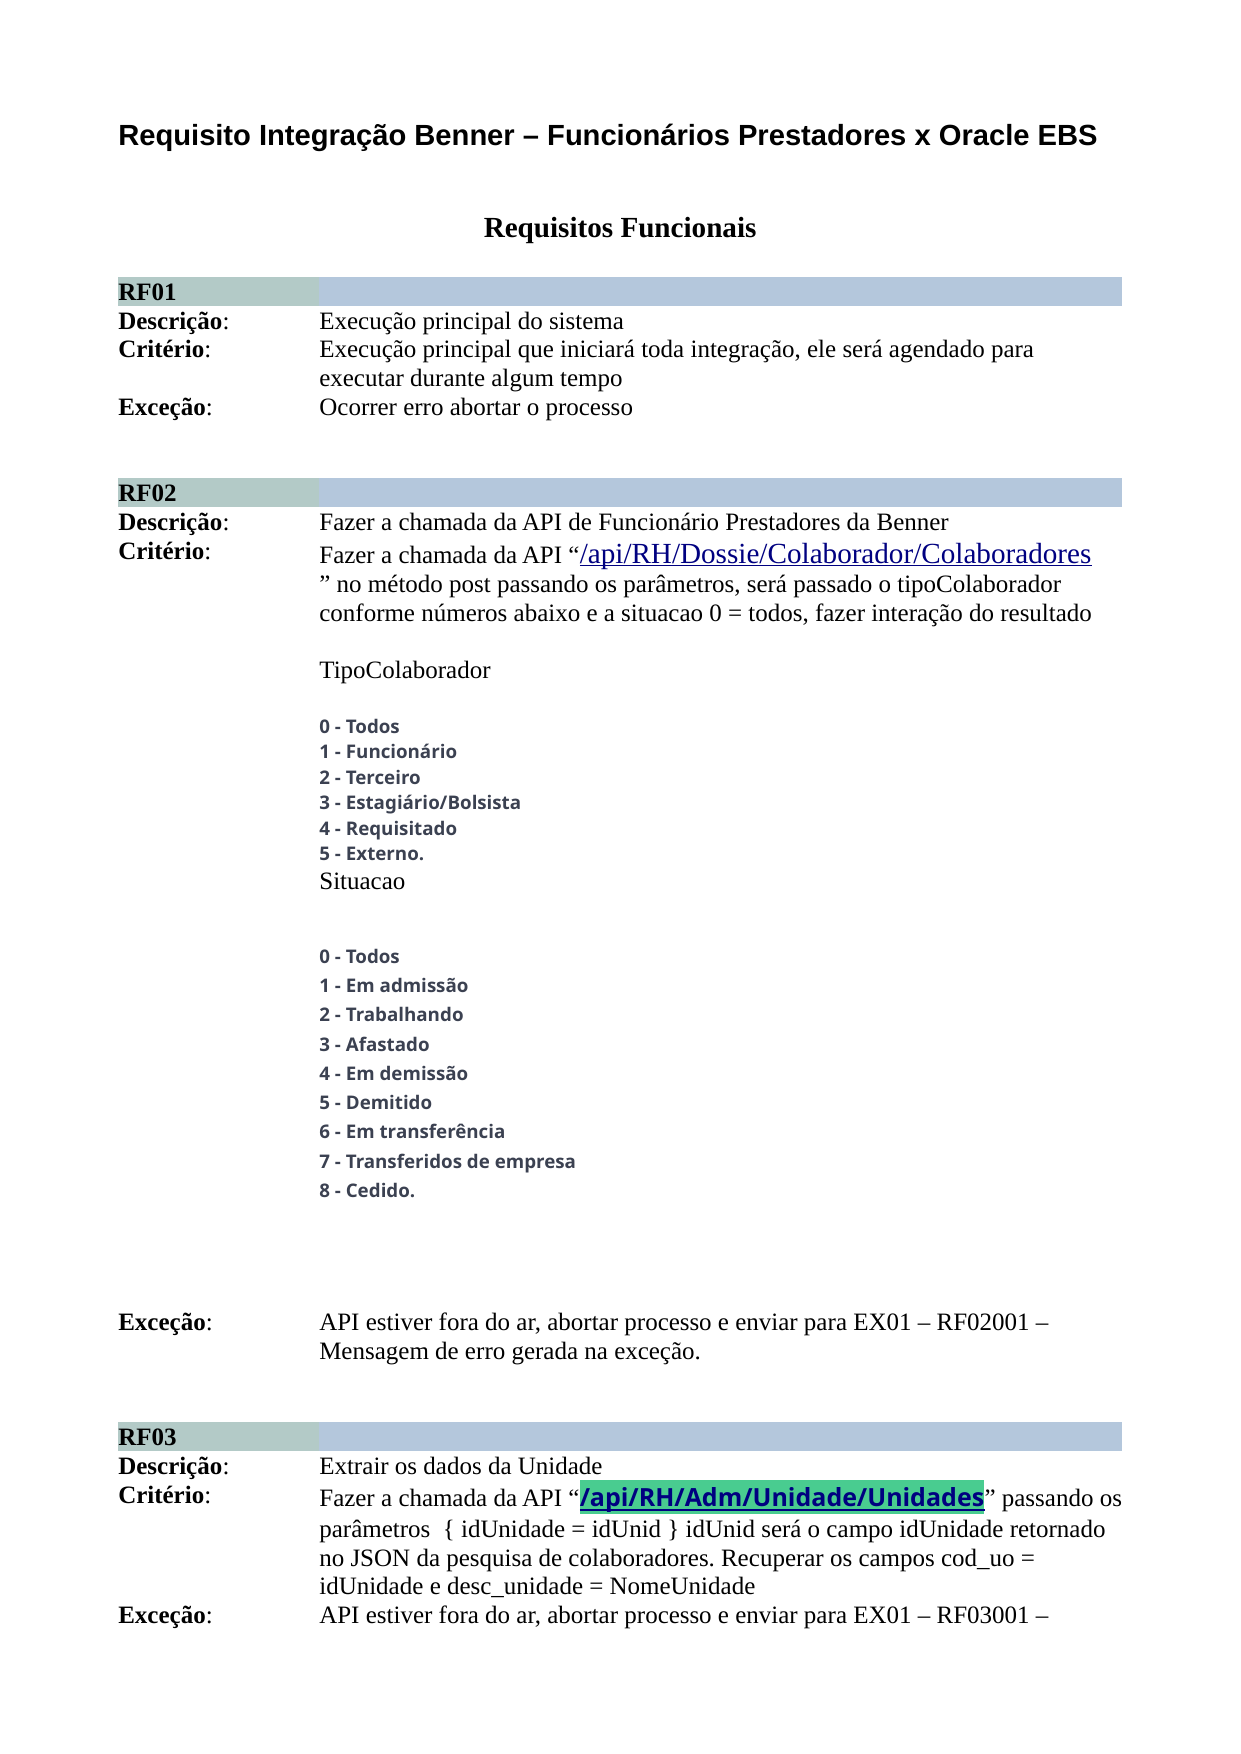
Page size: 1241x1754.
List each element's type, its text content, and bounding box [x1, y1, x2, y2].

table_cell Extrair os dados da Unidade [319, 1451, 1122, 1480]
table_cell Execução principal que iniciará toda integração, ele será agendado para executar durante algum tempo [319, 335, 1122, 392]
table_cell Descrição: [118, 507, 319, 536]
table_cell API estiver fora do ar, abortar processo e enviar para EX01 – RF03001 – [319, 1600, 1122, 1629]
table_cell Ocorrer erro abortar o processo [319, 392, 1122, 421]
table_cell Exceção: [118, 392, 319, 421]
table_cell Fazer a chamada da API “/api/RH/Adm/Unidade/Unidades” passando os parâmetros { idUnidade = idUnid } idUnid será o campo idUnidade retornado no JSON da pesquisa de colaboradores. Recuperar os campos cod_uo = idUnidade e desc_unidade = NomeUnidade [319, 1480, 1122, 1600]
table_cell Fazer a chamada da API “/api/RH/Dossie/Colaborador/Colaboradores ” no método post passando os parâmetros, será passado o tipoColaborador conforme números abaixo e a situacao 0 = todos, fazer interação do resultado TipoColaborador 0 - Todos 1 - Funcionário 2 - Terceiro 3 - Estagiário/Bolsista 4 - Requisitado 5 - Externo. Situacao 0 - Todos 1 - Em admissão 2 - Trabalhando 3 - Afastado 4 - Em demissão 5 - Demitido 6 - Em transferência 7 - Transferidos de empresa 8 - Cedido. [319, 536, 1122, 1307]
table_cell Critério: [118, 335, 319, 392]
table_cell Critério: [118, 536, 319, 1307]
table_cell Fazer a chamada da API de Funcionário Prestadores da Benner [319, 507, 1122, 536]
table_cell Exceção: [118, 1307, 319, 1365]
table_cell Exceção: [118, 1600, 319, 1629]
table_header [319, 277, 1122, 306]
table_cell API estiver fora do ar, abortar processo e enviar para EX01 – RF02001 – Mensagem de erro gerada na exceção. [319, 1307, 1122, 1365]
text Requisitos Funcionais [118, 210, 1122, 243]
table_cell Descrição: [118, 306, 319, 334]
table_header RF02 [118, 478, 319, 507]
table_cell Execução principal do sistema [319, 306, 1122, 334]
table_cell Descrição: [118, 1451, 319, 1480]
table_header RF03 [118, 1422, 319, 1451]
table_cell Critério: [118, 1480, 319, 1600]
table_header [319, 478, 1122, 507]
table_header [319, 1422, 1122, 1451]
table_header RF01 [118, 277, 319, 306]
